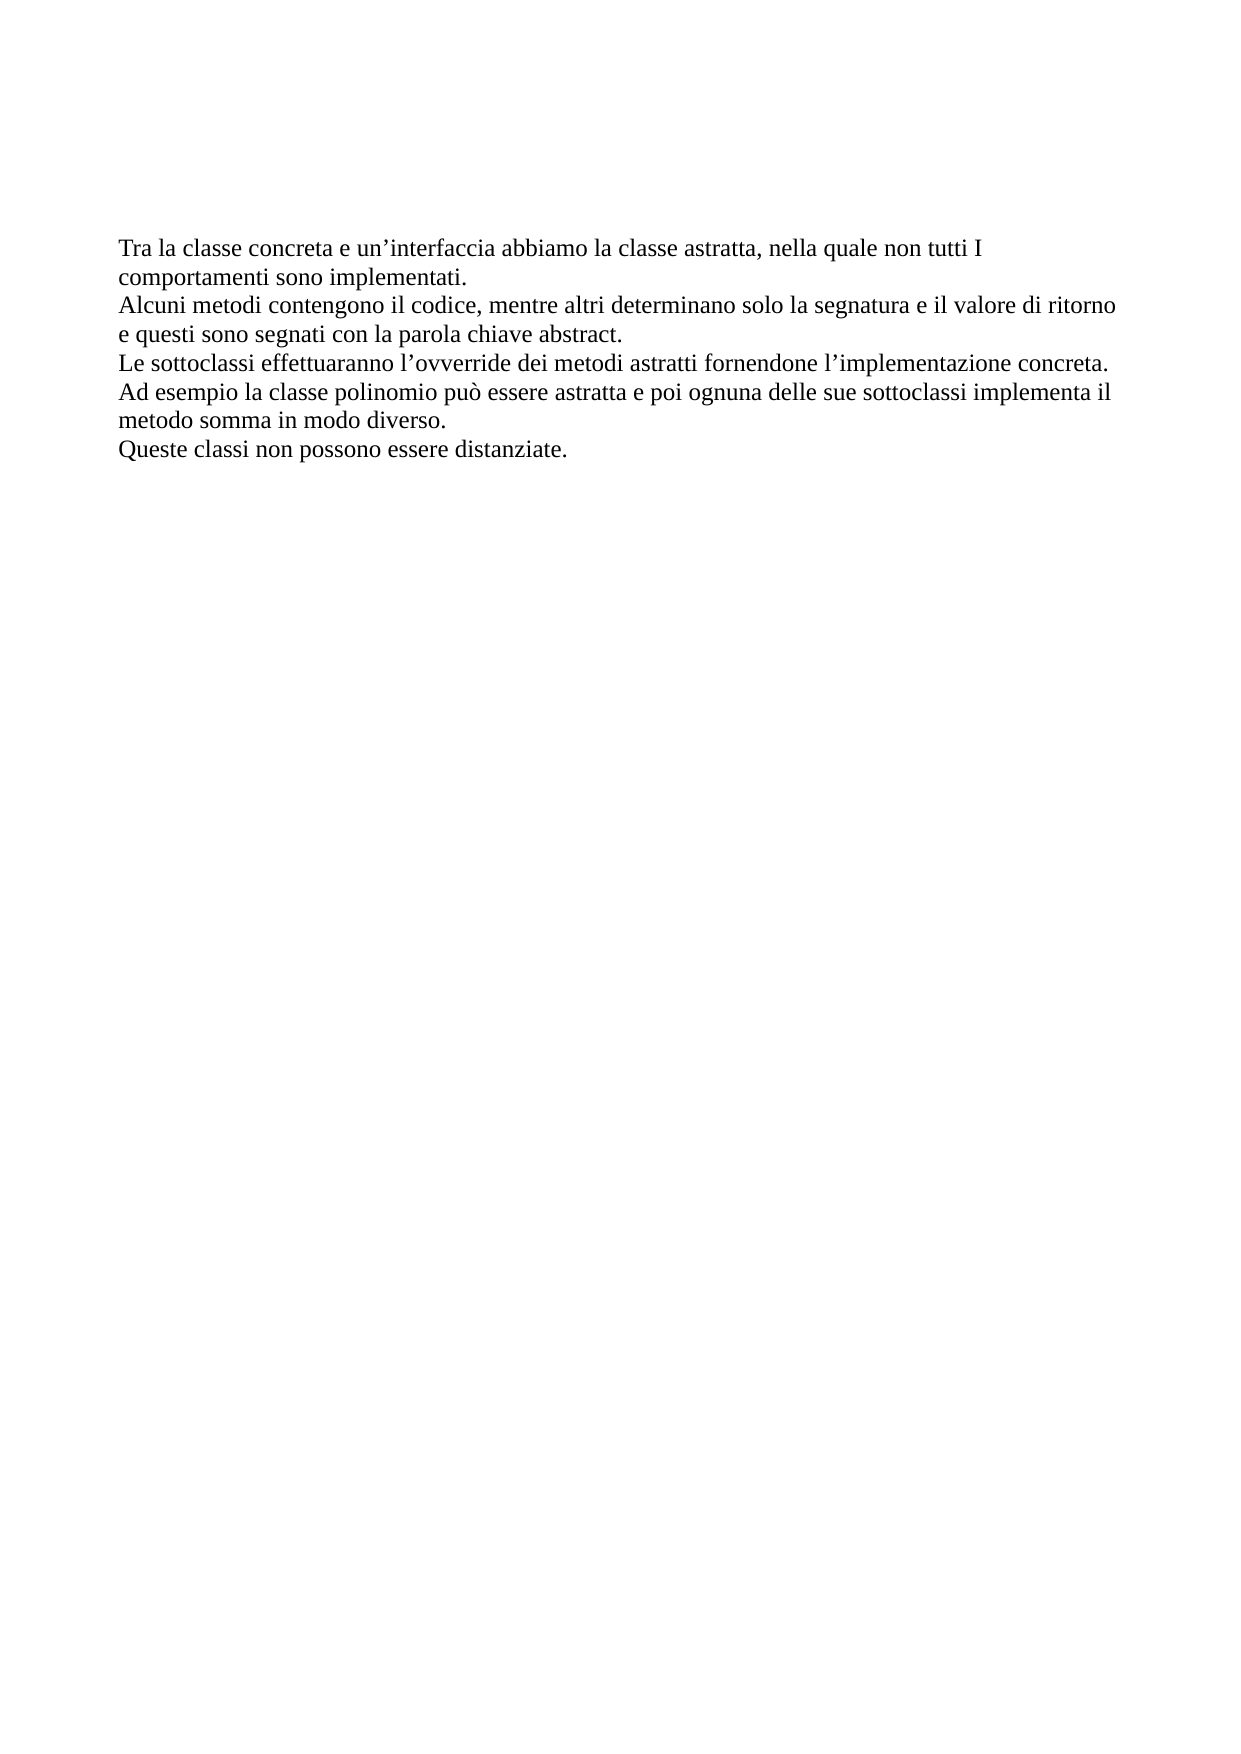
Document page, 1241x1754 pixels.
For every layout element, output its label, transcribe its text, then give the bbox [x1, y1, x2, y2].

text Ad esempio la classe polinomio può essere astratta e poi ognuna delle sue sottoclassi implementa il metodo somma in modo diverso. [118, 377, 1122, 434]
text Le sottoclassi effettuaranno l’ovverride dei metodi astratti fornendone l’implementazione concreta. [118, 348, 1122, 377]
text Alcuni metodi contengono il codice, mentre altri determinano solo la segnatura e il valore di ritorno e questi sono segnati con la parola chiave abstract. [118, 291, 1122, 348]
text Tra la classe concreta e un’interfaccia abbiamo la classe astratta, nella quale non tutti I comportamenti sono implementati. [118, 233, 1122, 291]
text Queste classi non possono essere distanziate. [118, 434, 1122, 463]
